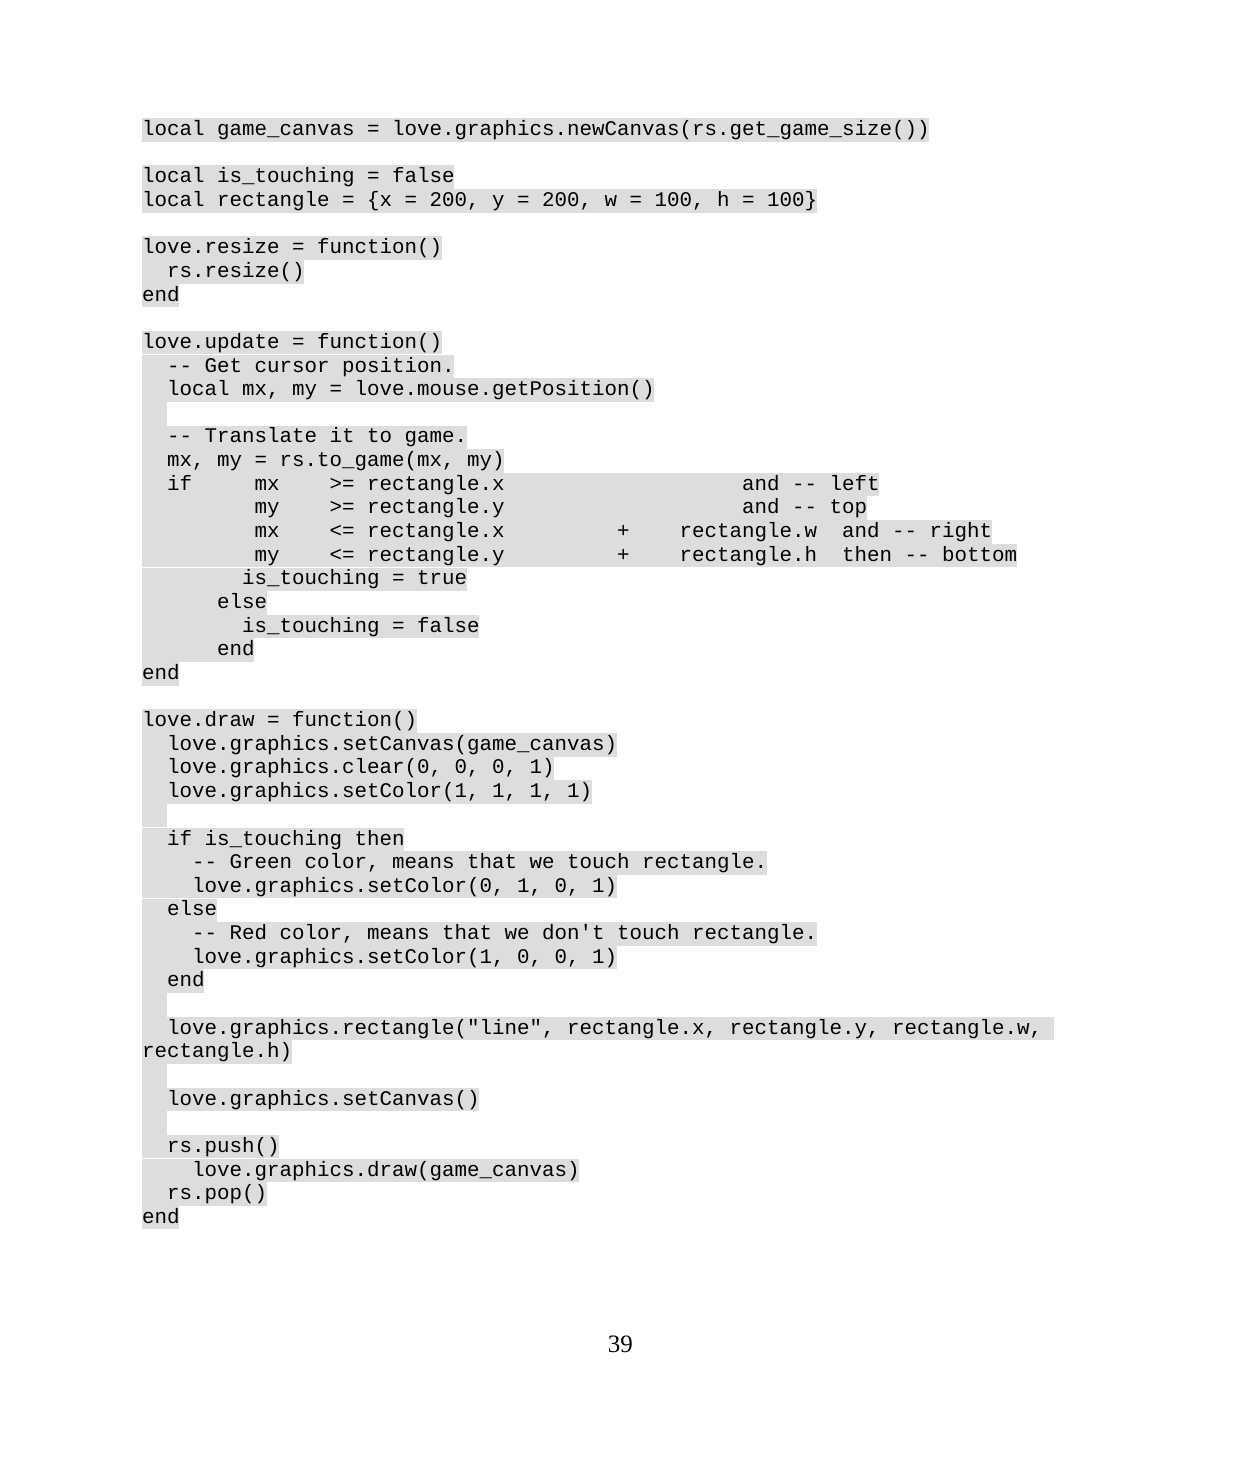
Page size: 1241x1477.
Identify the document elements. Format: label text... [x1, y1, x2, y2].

text -- Green color, means that we touch rectangle. [767, 851, 1122, 875]
text rs.push() [279, 1135, 1122, 1158]
text -- Get cursor position. [142, 354, 1122, 378]
text love.graphics.setColor(1, 0, 0, 1) [617, 946, 1122, 969]
text end [254, 638, 1122, 662]
text mx, my = rs.to_game(mx, my) [504, 449, 1122, 473]
text local rectangle = {x = 200, y = 200, w = 100, h = 100} [817, 189, 1122, 213]
text local game_canvas = love.graphics.newCanvas(rs.get_game_size()) [929, 118, 1122, 142]
text is_touching = false [479, 615, 1122, 638]
text local mx, my = love.mouse.getPosition() [654, 378, 1122, 402]
text love.graphics.draw(game_canvas) [142, 1158, 1122, 1182]
text love.graphics.setColor(0, 1, 0, 1) [617, 875, 1122, 898]
text my >= rectangle.y and -- top [867, 496, 1122, 520]
text -- Red color, means that we don't touch rectangle. [817, 922, 1122, 946]
text end [204, 969, 1122, 993]
text mx <= rectangle.x + rectangle.w and -- right [992, 520, 1122, 544]
text rs.resize() [304, 260, 1122, 284]
text love.draw = function() [417, 709, 1122, 733]
text love.graphics.clear(0, 0, 0, 1) [554, 757, 1122, 780]
text if is_touching then [142, 827, 1122, 851]
text rs.pop() [267, 1182, 1122, 1206]
text love.graphics.rectangle("line", rectangle.x, rectangle.y, rectangle.w, rectangle.h) [292, 1017, 1122, 1064]
text end [179, 284, 1122, 307]
text else [142, 898, 1122, 922]
text my <= rectangle.y + rectangle.h then -- bottom [1017, 544, 1122, 567]
text love.graphics.setColor(1, 1, 1, 1) [592, 780, 1122, 804]
text else [267, 591, 1122, 615]
text is_touching = true [142, 567, 1122, 591]
text love.update = function() [442, 331, 1122, 354]
text end [179, 1206, 1122, 1229]
text local is_touching = false [454, 165, 1122, 189]
text love.graphics.setCanvas() [479, 1088, 1122, 1111]
text if mx >= rectangle.x and -- left [879, 473, 1122, 496]
text end [179, 662, 1122, 686]
text love.graphics.setCanvas(game_canvas) [617, 733, 1122, 757]
text love.resize = function() [442, 236, 1122, 260]
text -- Translate it to game. [467, 426, 1122, 449]
